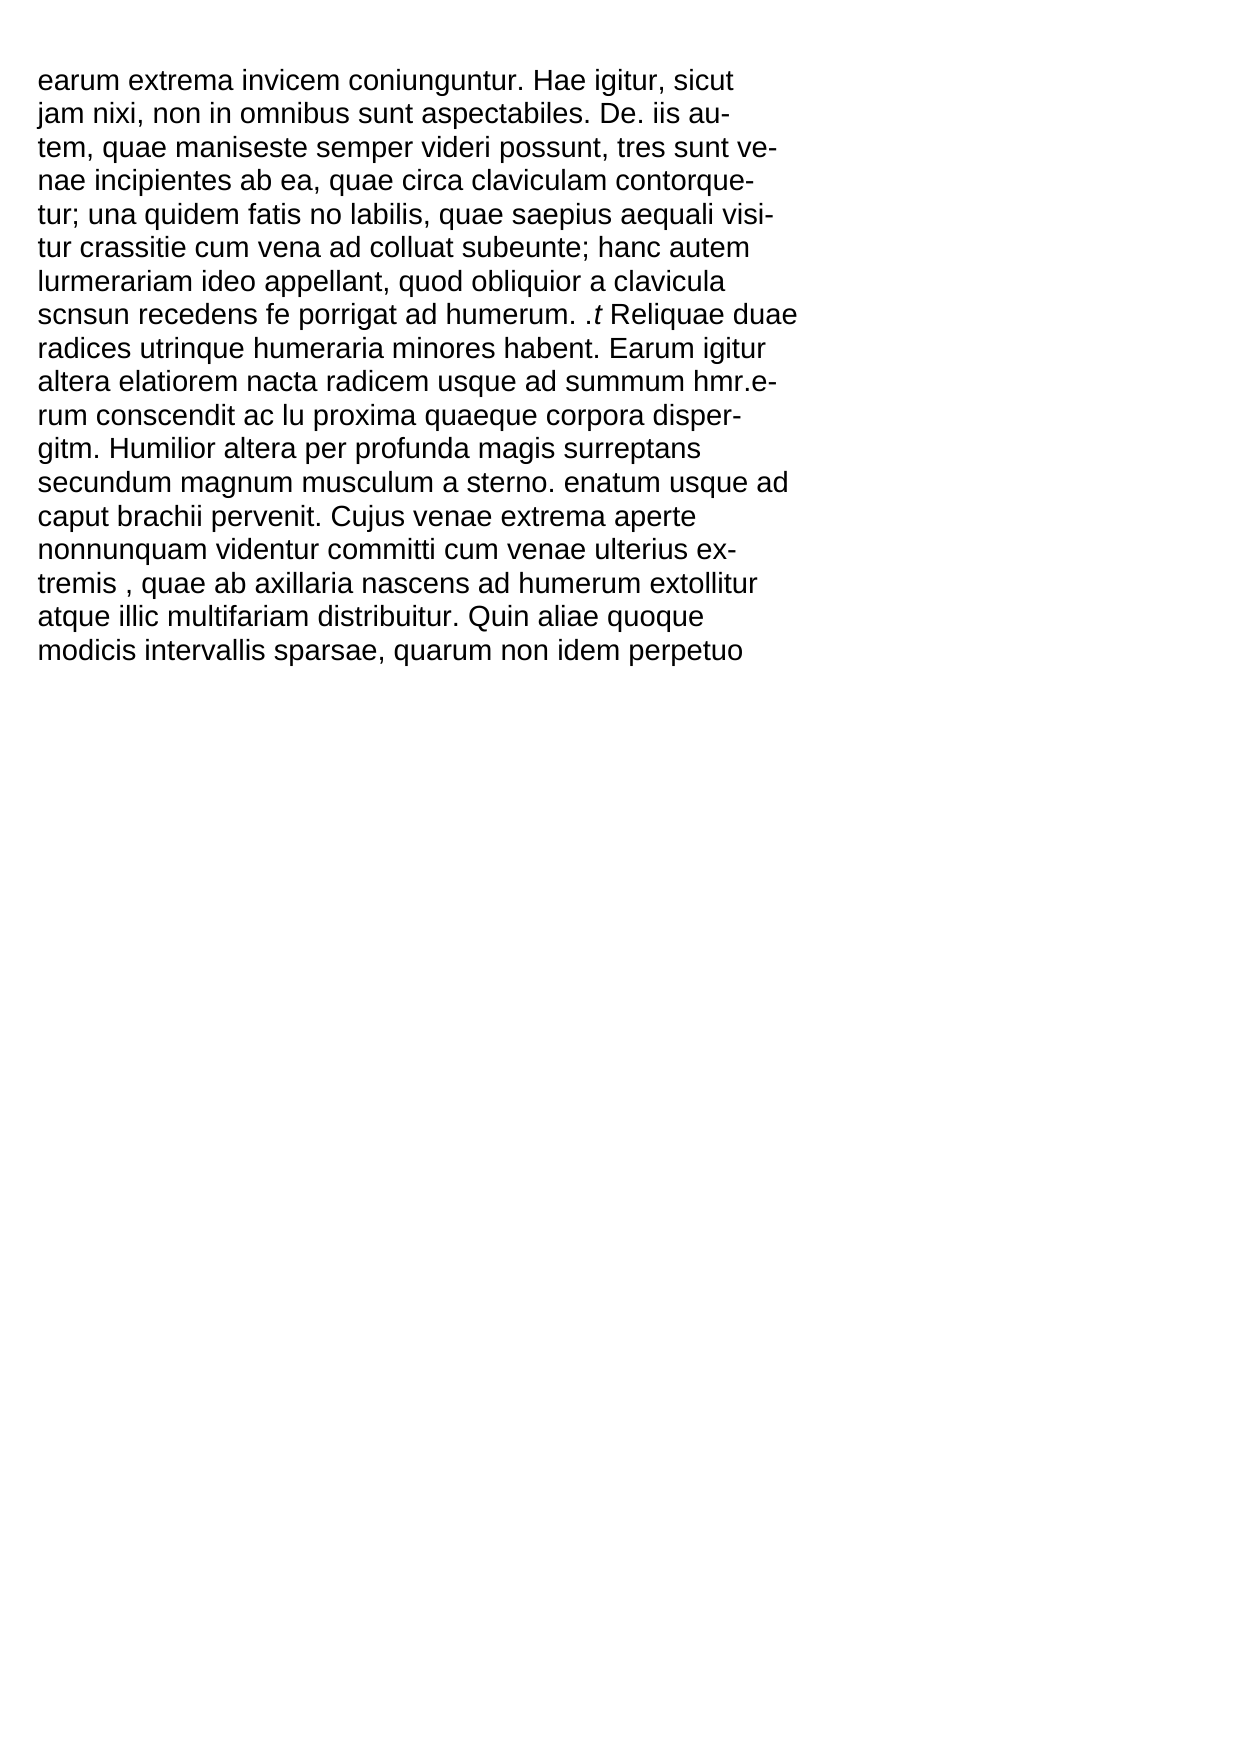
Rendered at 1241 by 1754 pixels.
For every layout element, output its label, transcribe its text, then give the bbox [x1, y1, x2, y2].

text earum extrema invicem coniunguntur. Hae igitur, sicut jam nixi, non in omnibus sunt aspectabiles. De. iis au- tem, quae maniseste semper videri possunt, tres sunt ve- nae incipientes ab ea, quae circa claviculam contorque- tur; una quidem fatis no labilis, quae saepius aequali visi- tur crassitie cum vena ad colluat subeunte; hanc autem lurmerariam ideo appellant, quod obliquior a clavicula scnsun recedens fe porrigat ad humerum. .t Reliquae duae radices utrinque humeraria minores habent. Earum igitur altera elatiorem nacta radicem usque ad summum hmr.e- rum conscendit ac lu proxima quaeque corpora disper- gitm. Humilior altera per profunda magis surreptans secundum magnum musculum a sterno. enatum usque ad caput brachii pervenit. Cujus venae extrema aperte nonnunquam videntur committi cum venae ulterius ex- tremis , quae ab axillaria nascens ad humerum extollitur atque illic multifariam distribuitur. Quin aliae quoque modicis intervallis sparsae, quarum non idem perpetuo [37, 62, 1203, 666]
